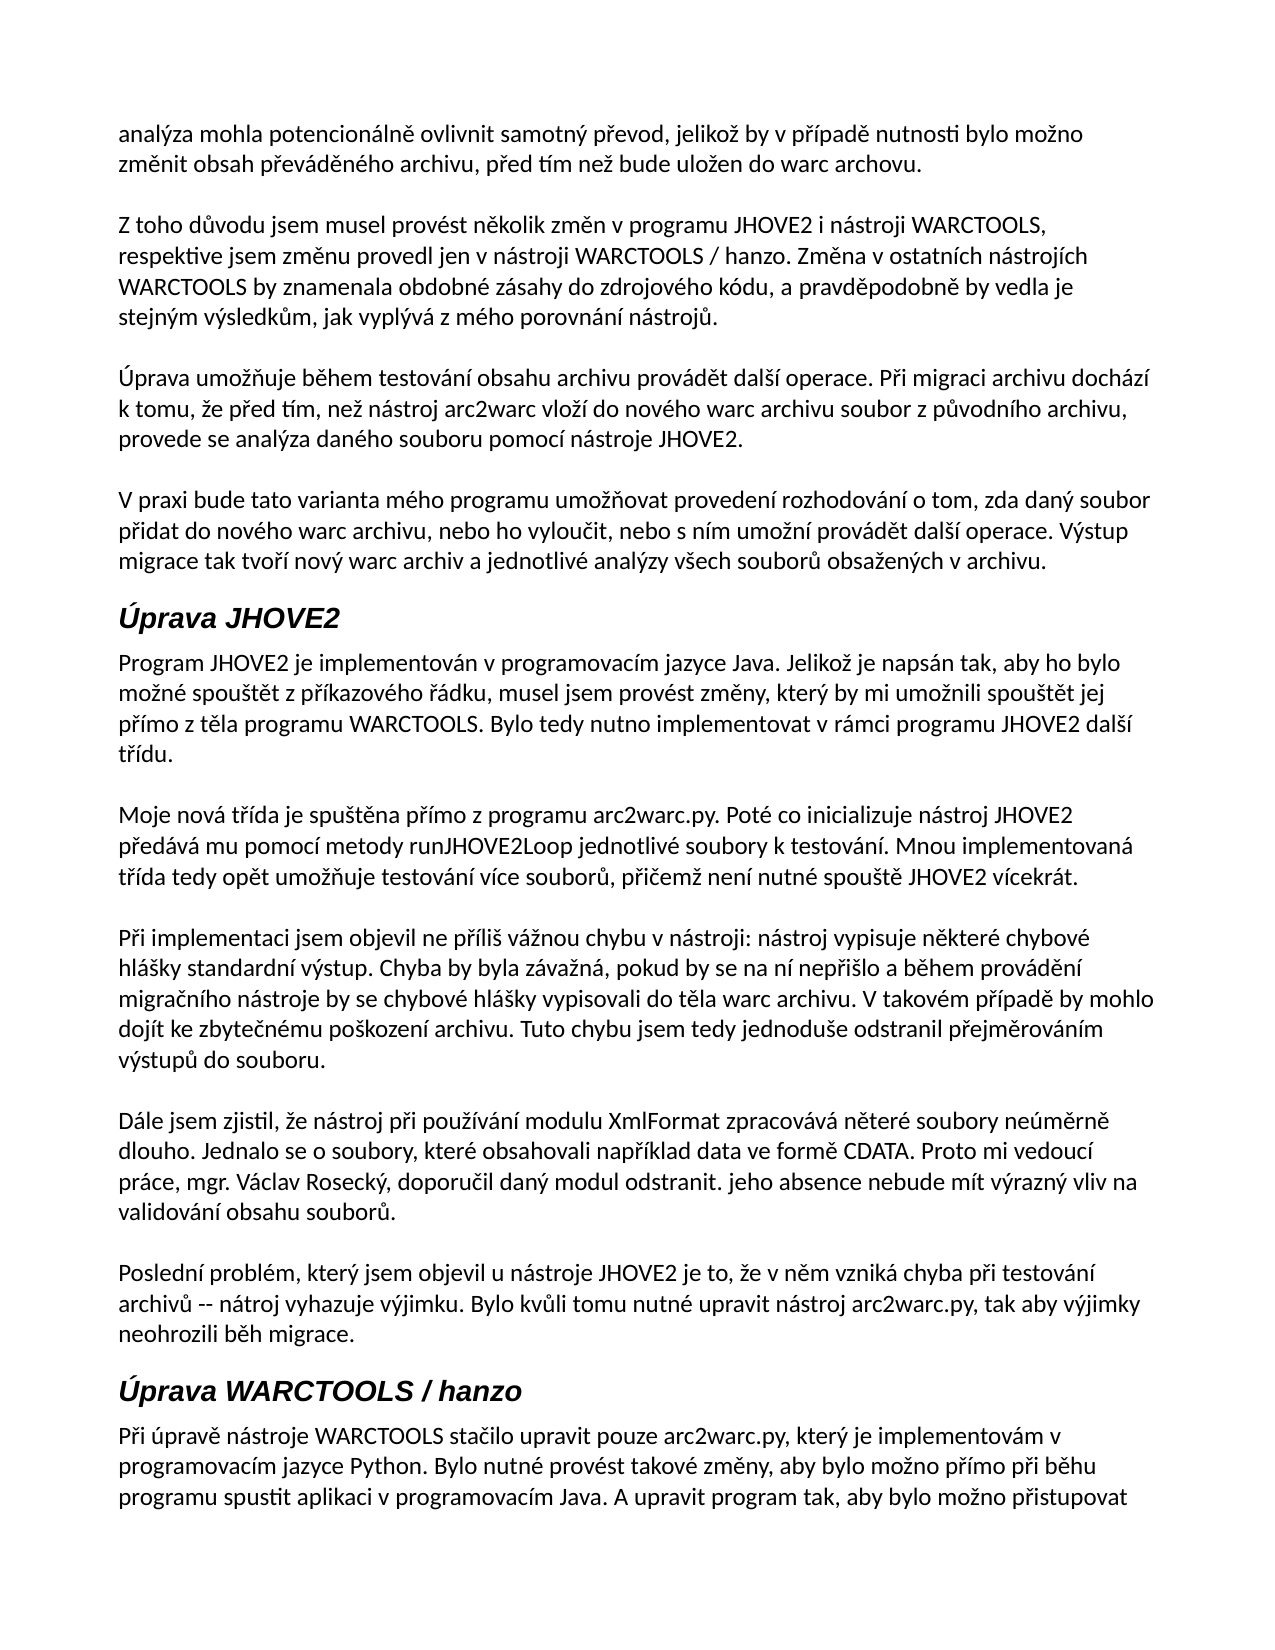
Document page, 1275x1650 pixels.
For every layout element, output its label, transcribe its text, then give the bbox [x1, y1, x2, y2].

subtitle Úprava JHOVE2 [118, 601, 1157, 634]
text Poslední problém, který jsem objevil u nástroje JHOVE2 je to, že v něm vzniká chyba při testování archivů -- nátroj vyhazuje výjimku. Bylo kvůli tomu nutné upravit nástroj arc2warc.py, tak aby výjimky neohrozili běh migrace. [118, 1257, 1157, 1349]
text Při úpravě nástroje WARCTOOLS stačilo upravit pouze arc2warc.py, který je implementovám v programovacím jazyce Python. Bylo nutné provést takové změny, aby bylo možno přímo při běhu programu spustit aplikaci v programovacím Java. A upravit program tak, aby bylo možno přistupovat [118, 1420, 1157, 1512]
text V praxi bude tato varianta mého programu umožňovat provedení rozhodování o tom, zda daný soubor přidat do nového warc archivu, nebo ho vyloučit, nebo s ním umožní provádět další operace. Výstup migrace tak tvoří nový warc archiv a jednotlivé analýzy všech souborů obsažených v archivu. [118, 484, 1157, 576]
text Program JHOVE2 je implementován v programovacím jazyce Java. Jelikož je napsán tak, aby ho bylo možné spouštět z příkazového řádku, musel jsem provést změny, který by mi umožnili spouštět jej přímo z těla programu WARCTOOLS. Bylo tedy nutno implementovat v rámci programu JHOVE2 další třídu. [118, 647, 1157, 769]
text Úprava umožňuje během testování obsahu archivu provádět další operace. Při migraci archivu dochází k tomu, že před tím, než nástroj arc2warc vloží do nového warc archivu soubor z původního archivu, provede se analýza daného souboru pomocí nástroje JHOVE2. [118, 362, 1157, 454]
text Moje nová třída je spuštěna přímo z programu arc2warc.py. Poté co inicializuje nástroj JHOVE2 předává mu pomocí metody runJHOVE2Loop jednotlivé soubory k testování. Mnou implementovaná třída tedy opět umožňuje testování více souborů, přičemž není nutné spouště JHOVE2 vícekrát. [118, 799, 1157, 891]
text analýza mohla potencionálně ovlivnit samotný převod, jelikož by v případě nutnosti bylo možno změnit obsah převáděného archivu, před tím než bude uložen do warc archovu. [118, 118, 1157, 179]
text Dále jsem zjistil, že nástroj při používání modulu XmlFormat zpracovává něteré soubory neúměrně dlouho. Jednalo se o soubory, které obsahovali například data ve formě CDATA. Proto mi vedoucí práce, mgr. Václav Rosecký, doporučil daný modul odstranit. jeho absence nebude mít výrazný vliv na validování obsahu souborů. [118, 1105, 1157, 1227]
text Z toho důvodu jsem musel provést několik změn v programu JHOVE2 i nástroji WARCTOOLS, respektive jsem změnu provedl jen v nástroji WARCTOOLS / hanzo. Změna v ostatních nástrojích WARCTOOLS by znamenala obdobné zásahy do zdrojového kódu, a pravděpodobně by vedla je stejným výsledkům, jak vyplývá z mého porovnání nástrojů. [118, 210, 1157, 332]
text Při implementaci jsem objevil ne příliš vážnou chybu v nástroji: nástroj vypisuje některé chybové hlášky standardní výstup. Chyba by byla závažná, pokud by se na ní nepřišlo a během provádění migračního nástroje by se chybové hlášky vypisovali do těla warc archivu. V takovém případě by mohlo dojít ke zbytečnému poškození archivu. Tuto chybu jsem tedy jednoduše odstranil přejměrováním výstupů do souboru. [118, 922, 1157, 1074]
subtitle Úprava WARCTOOLS / hanzo [118, 1374, 1157, 1407]
